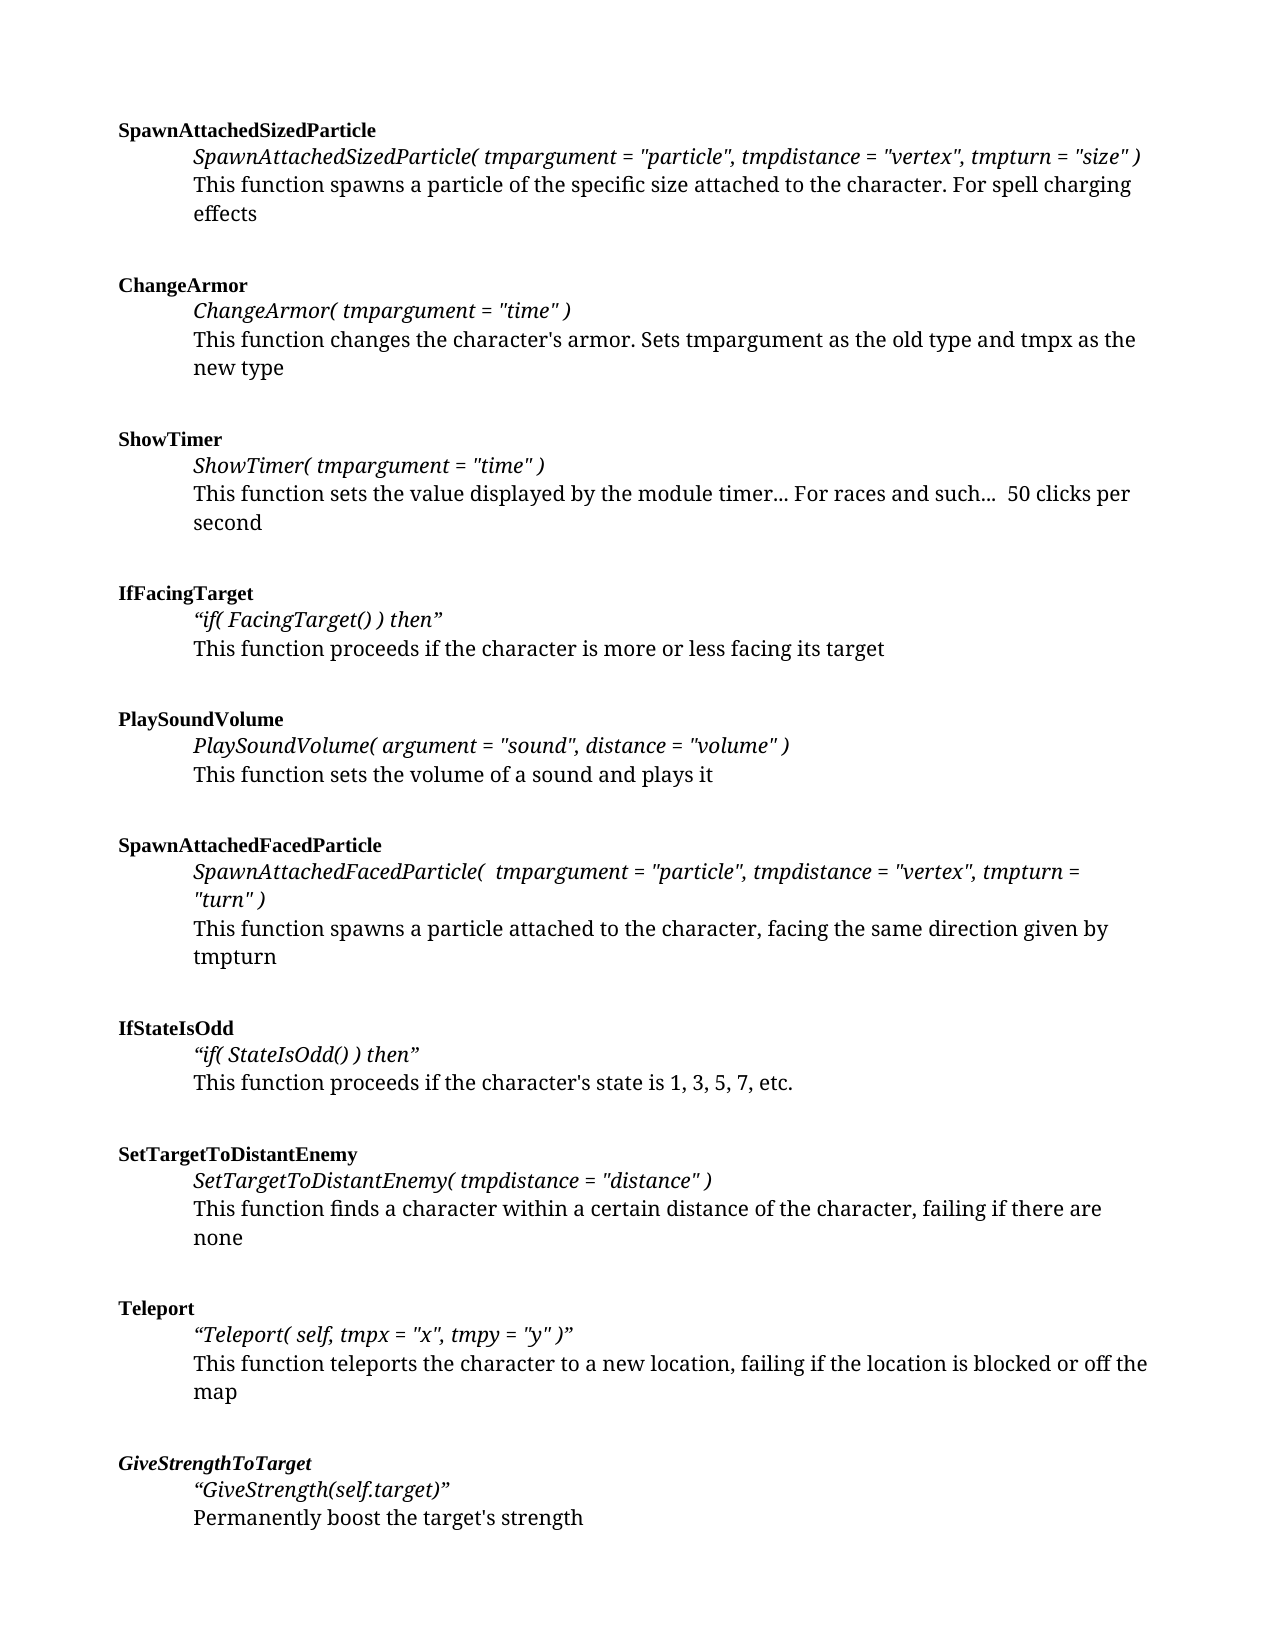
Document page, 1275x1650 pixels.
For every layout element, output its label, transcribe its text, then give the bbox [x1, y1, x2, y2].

text This function proceeds if the character is more or less facing its target [193, 634, 1157, 662]
text “if( StateIsOdd() ) then” [193, 1040, 1157, 1068]
text SpawnAttachedFacedParticle( tmpargument = "particle", tmpdistance = "vertex", tmpturn = "turn" ) [193, 857, 1157, 914]
text ShowTimer [118, 427, 1157, 451]
text Permanently boost the target's strength [193, 1503, 1157, 1532]
text IfStateIsOdd [118, 1016, 1157, 1040]
text This function spawns a particle of the specific size attached to the character. For spell charging effects [193, 171, 1157, 227]
text This function sets the value displayed by the module timer... For races and such... 50 clicks per second [193, 479, 1157, 536]
text PlaySoundVolume( argument = "sound", distance = "volume" ) [193, 731, 1157, 760]
text SetTargetToDistantEnemy( tmpdistance = "distance" ) [193, 1166, 1157, 1194]
text “if( FacingTarget() ) then” [193, 605, 1157, 634]
text “GiveStrength(self.target)” [193, 1475, 1157, 1503]
text PlaySoundVolume [118, 707, 1157, 731]
text SpawnAttachedSizedParticle [118, 118, 1157, 142]
text Teleport [118, 1296, 1157, 1320]
text This function teleports the character to a new location, failing if the location is blocked or off the map [193, 1349, 1157, 1406]
text SpawnAttachedFacedParticle [118, 833, 1157, 857]
text This function proceeds if the character's state is 1, 3, 5, 7, etc. [193, 1068, 1157, 1097]
text ChangeArmor( tmpargument = "time" ) [193, 297, 1157, 325]
text IfFacingTarget [118, 581, 1157, 605]
text ShowTimer( tmpargument = "time" ) [193, 451, 1157, 479]
text ChangeArmor [118, 272, 1157, 297]
text This function spawns a particle attached to the character, facing the same direction given by tmpturn [193, 914, 1157, 971]
text This function changes the character's armor. Sets tmpargument as the old type and tmpx as the new type [193, 325, 1157, 382]
text This function sets the volume of a sound and plays it [193, 760, 1157, 788]
text This function finds a character within a certain distance of the character, failing if there are none [193, 1194, 1157, 1251]
text GiveStrengthToTarget [118, 1451, 1157, 1475]
text “Teleport( self, tmpx = "x", tmpy = "y" )” [193, 1320, 1157, 1349]
text SetTargetToDistantEnemy [118, 1142, 1157, 1166]
text SpawnAttachedSizedParticle( tmpargument = "particle", tmpdistance = "vertex", tmpturn = "size" ) [193, 142, 1157, 171]
